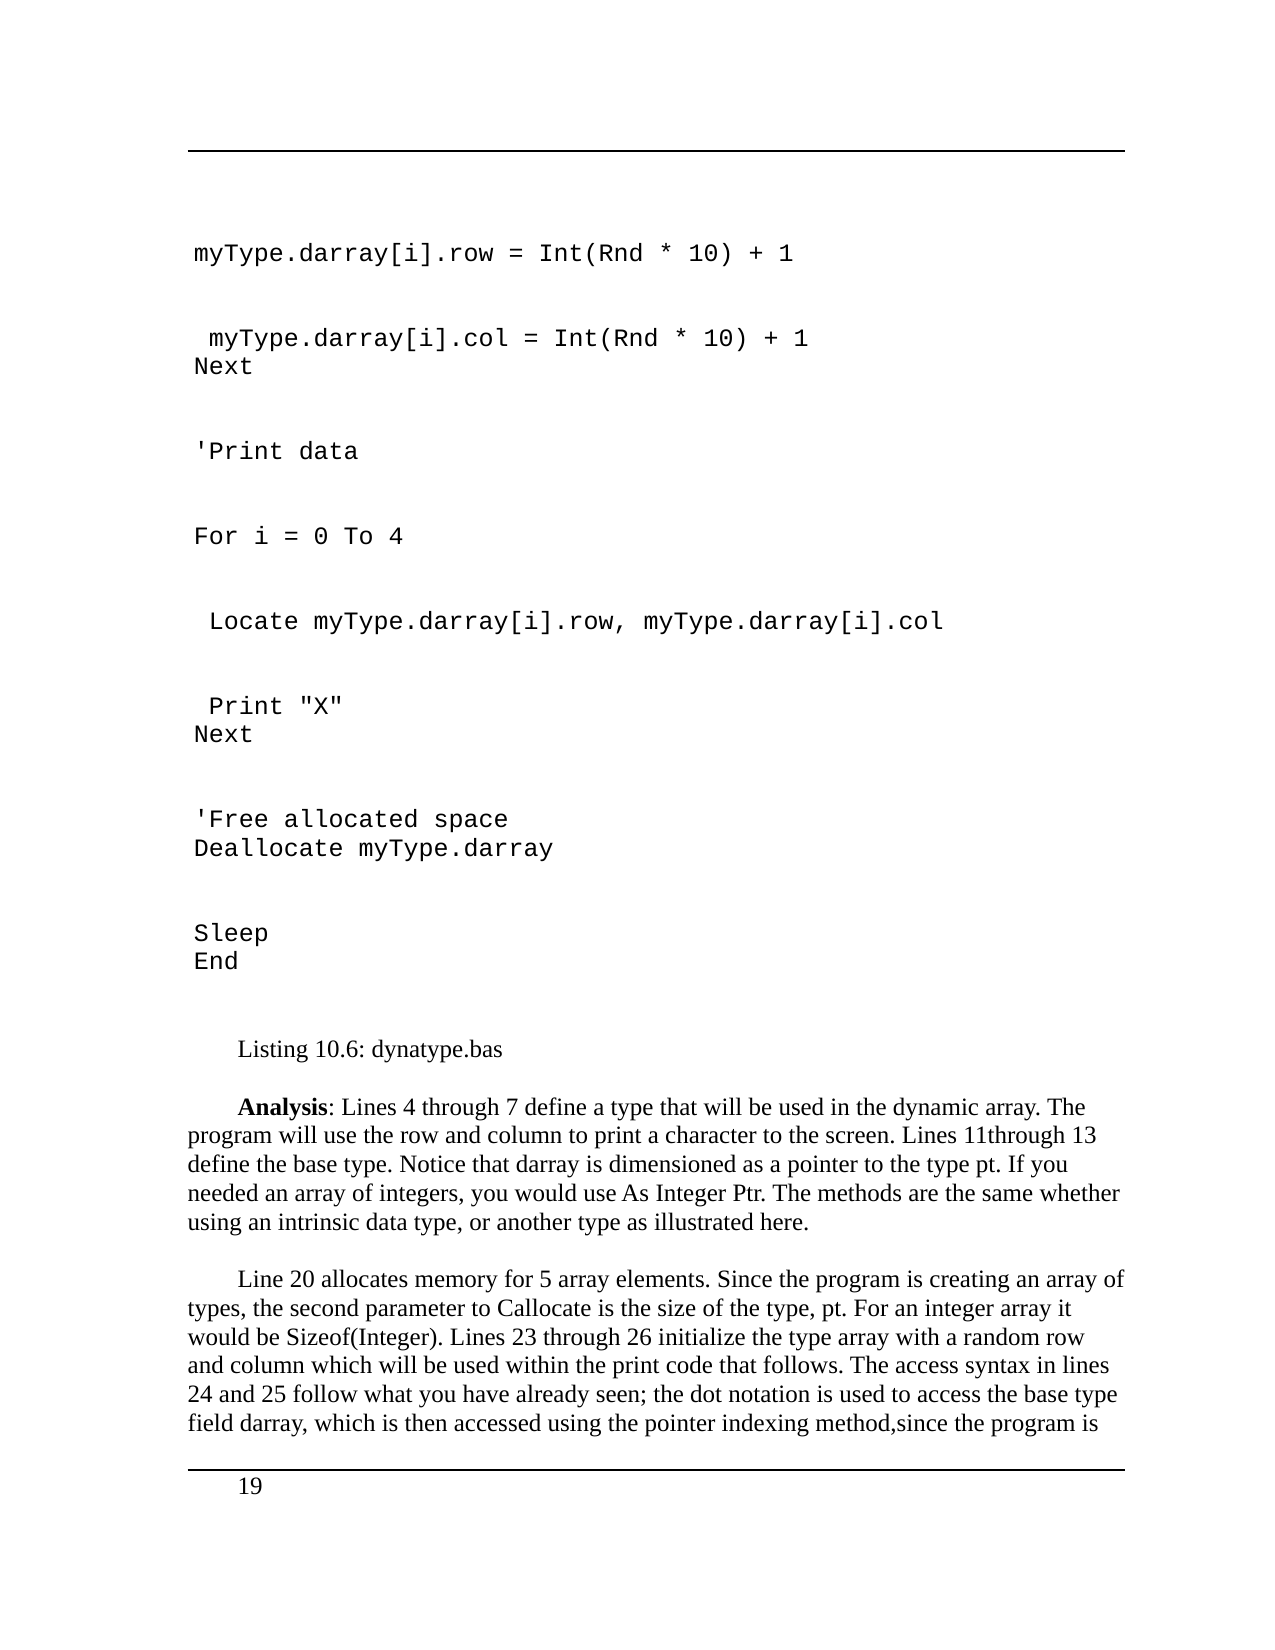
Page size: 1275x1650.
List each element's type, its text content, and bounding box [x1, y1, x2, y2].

text 'Free allocated space [187, 807, 1125, 835]
text Listing 10.6: dynatype.bas [187, 1034, 1125, 1063]
text Locate myType.darray[i].row, myType.darray[i].col [187, 609, 1125, 637]
text Sleep [187, 920, 1125, 949]
text Deallocate myType.darray [187, 835, 1125, 864]
text Print "X" [187, 694, 1125, 722]
text 'Print data [187, 439, 1125, 467]
text Analysis: Lines 4 through 7 define a type that will be used in the dynamic array. The program will use the row and column to print a character to the screen. Lines 11through 13 define the base type. Notice that darray is dimensioned as a pointer to the type pt. If you needed an array of integers, you would use As Integer Ptr. The methods are the same whether using an intrinsic data type, or another type as illustrated here. [187, 1092, 1125, 1235]
text myType.darray[i].row = Int(Rnd * 10) + 1 [187, 240, 1125, 269]
text Line 20 allocates memory for 5 array elements. Since the program is creating an array of types, the second parameter to Callocate is the size of the type, pt. For an integer array it would be Sizeof(Integer). Lines 23 through 26 initialize the type array with a random row and column which will be used within the print code that follows. The access syntax in lines 24 and 25 follow what you have already seen; the dot notation is used to access the base type field darray, which is then accessed using the pointer indexing method,since the program is [187, 1264, 1125, 1437]
text For i = 0 To 4 [187, 524, 1125, 552]
text Next [187, 354, 1125, 382]
text Next [187, 722, 1125, 750]
text End [187, 949, 1125, 977]
text myType.darray[i].col = Int(Rnd * 10) + 1 [187, 325, 1125, 354]
